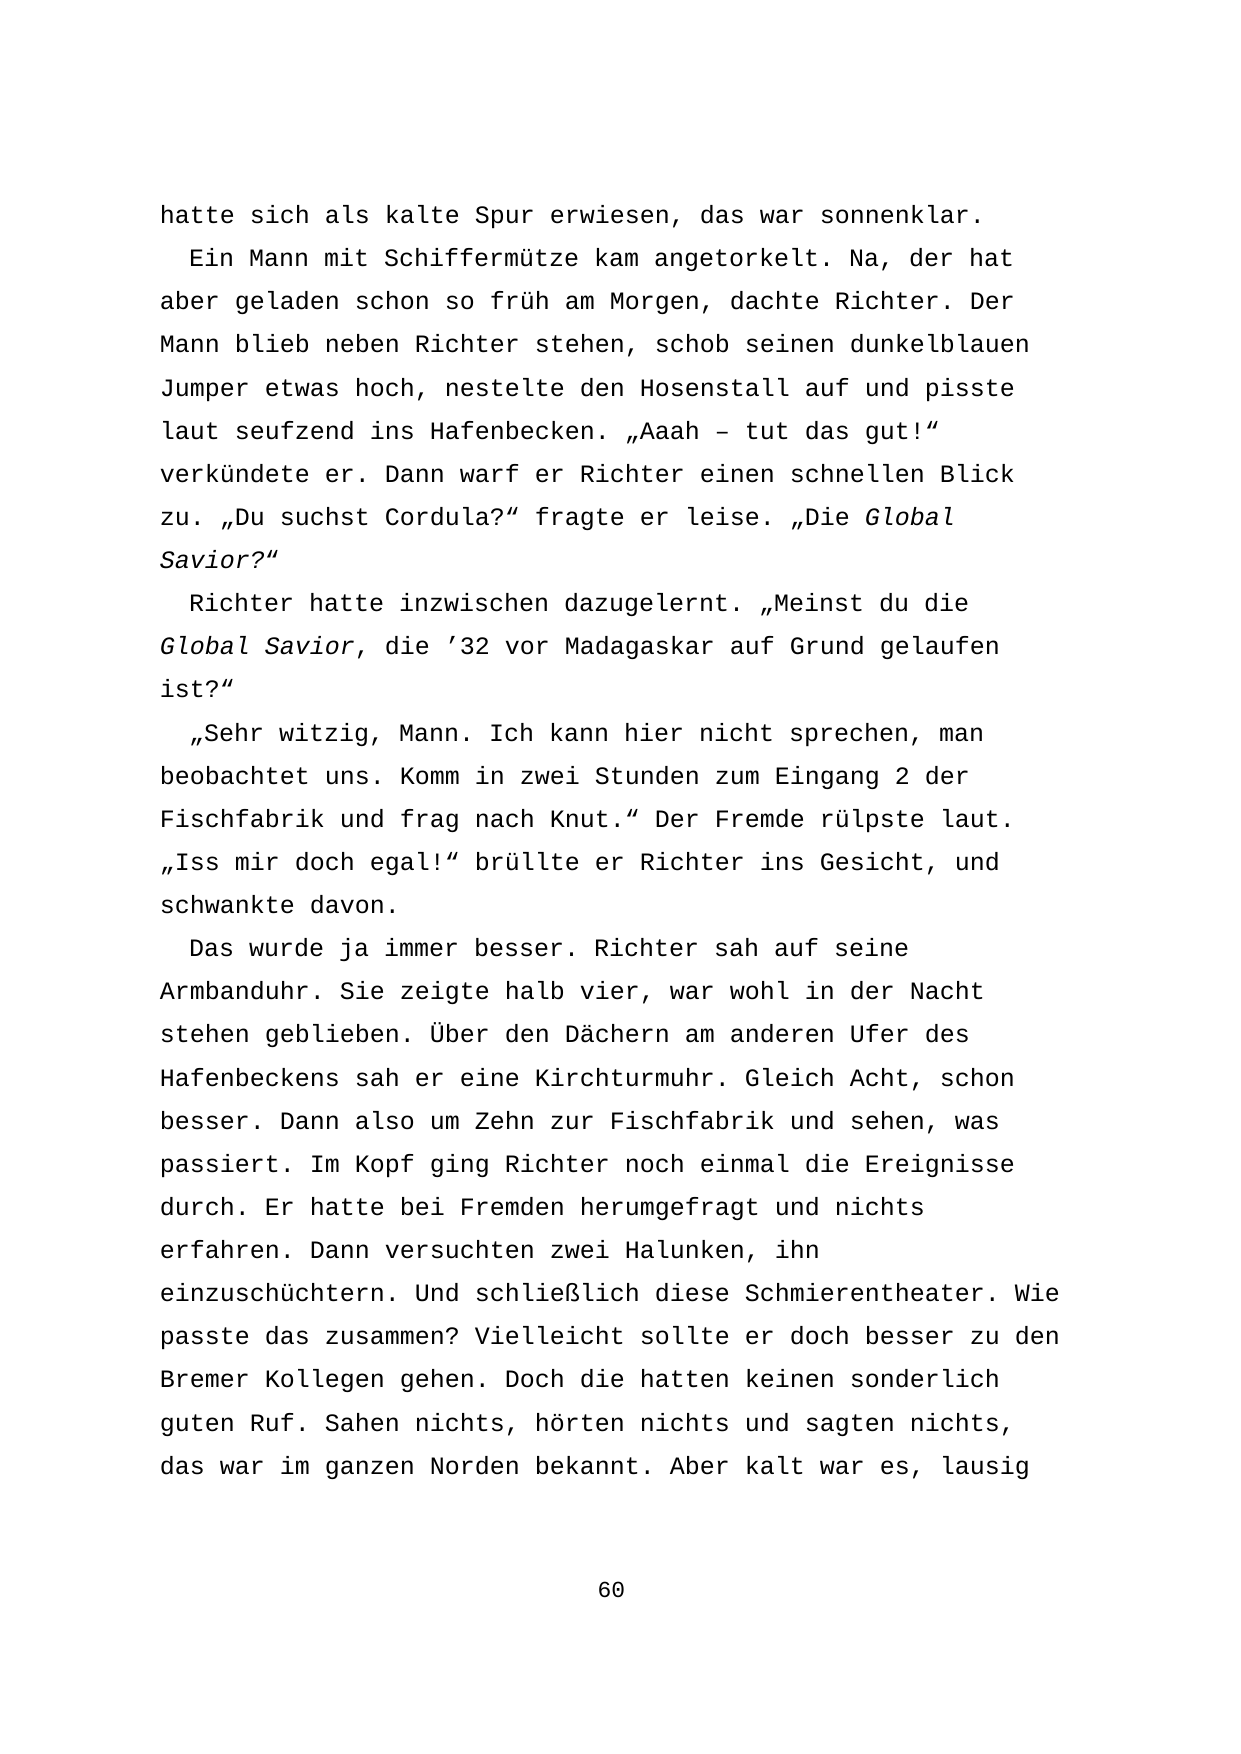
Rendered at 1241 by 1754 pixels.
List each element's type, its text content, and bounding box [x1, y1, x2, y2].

text Das wurde ja immer besser. Richter sah auf seine Armbanduhr. Sie zeigte halb vier, war wohl in der Nacht stehen geblieben. Über den Dächern am anderen Ufer des Hafenbeckens sah er eine Kirchturmuhr. Gleich Acht, schon besser. Dann also um Zehn zur Fischfabrik und sehen, was passiert. Im Kopf ging Richter noch einmal die Ereignisse durch. Er hatte bei Fremden herumgefragt und nichts erfahren. Dann versuchten zwei Halunken, ihn einzuschüchtern. Und schließlich diese Schmierentheater. Wie passte das zusammen? Vielleicht sollte er doch besser zu den Bremer Kollegen gehen. Doch die hatten keinen sonderlich guten Ruf. Sahen nichts, hörten nichts und sagten nichts, das war im ganzen Norden bekannt. Aber kalt war es, lausig [159, 922, 1063, 1483]
text „Sehr witzig, Mann. Ich kann hier nicht sprechen, man beobachtet uns. Komm in zwei Stunden zum Eingang 2 der Fischfabrik und frag nach Knut.“ Der Fremde rülpste laut. „Iss mir doch egal!“ brüllte er Richter ins Gesicht, und schwankte davon. [159, 706, 1063, 922]
text hatte sich als kalte Spur erwiesen, das war sonnenklar. [159, 189, 1063, 232]
text Richter hatte inzwischen dazugelernt. „Meinst du die Global Savior, die ’32 vor Madagaskar auf Grund gelaufen ist?“ [159, 577, 1063, 706]
text Ein Mann mit Schiffermütze kam angetorkelt. Na, der hat aber geladen schon so früh am Morgen, dachte Richter. Der Mann blieb neben Richter stehen, schob seinen dunkelblauen Jumper etwas hoch, nestelte den Hosenstall auf und pisste laut seufzend ins Hafenbecken. „Aaah – tut das gut!“ verkündete er. Dann warf er Richter einen schnellen Blick zu. „Du suchst Cordula?“ fragte er leise. „Die Global Savior?“ [159, 232, 1063, 577]
